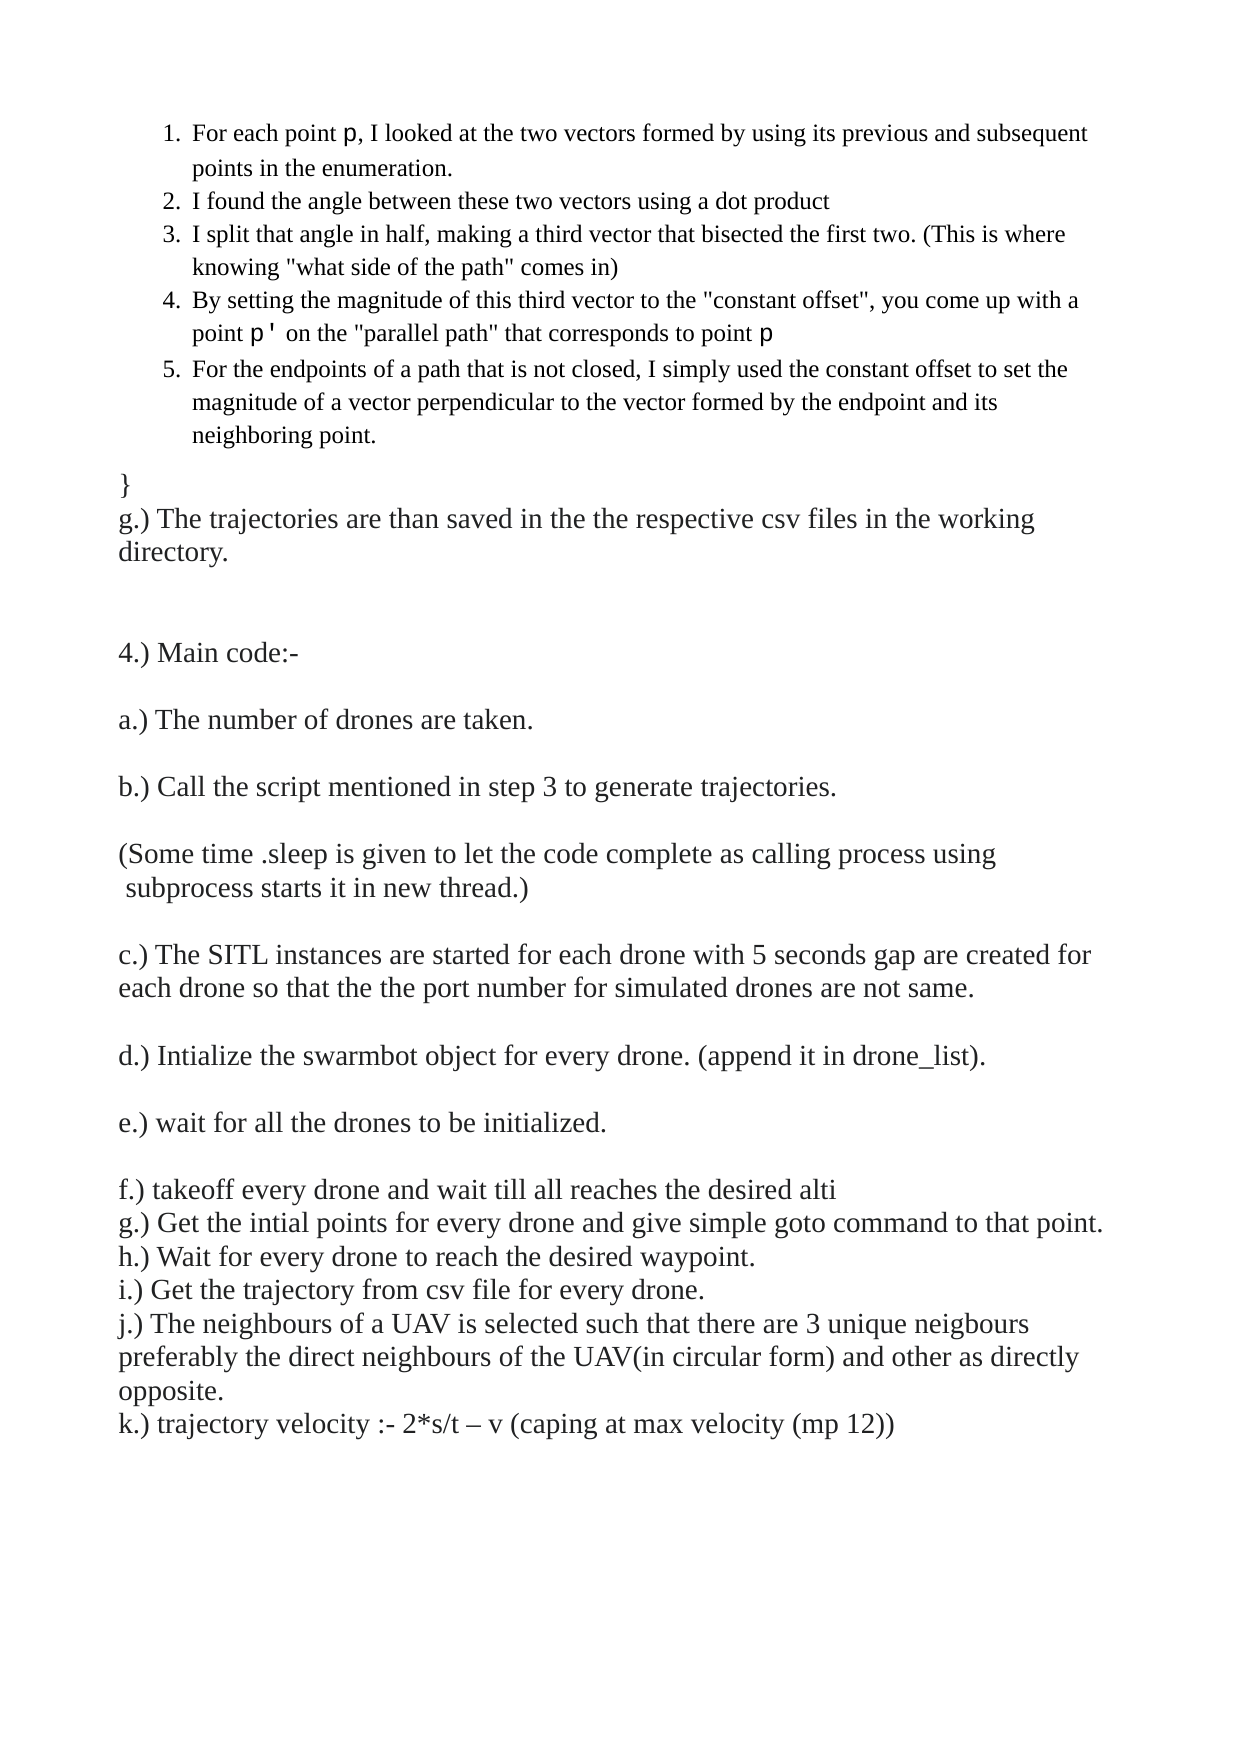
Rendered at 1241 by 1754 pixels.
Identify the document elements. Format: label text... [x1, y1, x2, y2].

text c.) The SITL instances are started for each drone with 5 seconds gap are created for each drone so that the the port number for simulated drones are not same. [118, 937, 1122, 1004]
text j.) The neighbours of a UAV is selected such that there are 3 unique neigbours preferably the direct neighbours of the UAV(in circular form) and other as directly opposite. [118, 1306, 1122, 1407]
text d.) Intialize the swarmbot object for every drone. (append it in drone_list). [118, 1038, 1122, 1071]
list I found the angle between these two vectors using a dot product [162, 186, 1122, 215]
list For the endpoints of a path that is not closed, I simply used the constant offset to set the magnitude of a vector perpendicular to the vector formed by the endpoint and its neighboring point. [162, 354, 1122, 448]
text (Some time .sleep is given to let the code complete as calling process using [118, 836, 1122, 870]
text f.) takeoff every drone and wait till all reaches the desired alti [118, 1172, 1122, 1205]
text subprocess starts it in new thread.) [118, 870, 1122, 903]
text h.) Wait for every drone to reach the desired waypoint. [118, 1239, 1122, 1272]
text k.) trajectory velocity :- 2*s/t – v (caping at max velocity (mp 12)) [118, 1407, 1122, 1440]
text b.) Call the script mentioned in step 3 to generate trajectories. [118, 769, 1122, 803]
text g.) Get the intial points for every drone and give simple goto command to that point. [118, 1205, 1122, 1239]
text a.) The number of drones are taken. [118, 702, 1122, 736]
text e.) wait for all the drones to be initialized. [118, 1105, 1122, 1138]
text g.) The trajectories are than saved in the the respective csv files in the working directory. [118, 501, 1122, 568]
text i.) Get the trajectory from csv file for every drone. [118, 1272, 1122, 1306]
text } [118, 467, 1122, 501]
text 4.) Main code:- [118, 635, 1122, 669]
list I split that angle in half, making a third vector that bisected the first two. (This is where knowing "what side of the path" comes in) [162, 219, 1122, 281]
list By setting the magnitude of this third vector to the "constant offset", you come up with a point p' on the "parallel path" that corresponds to point p [162, 285, 1122, 349]
list For each point p, I looked at the two vectors formed by using its previous and subsequent points in the enumeration. [162, 118, 1122, 182]
